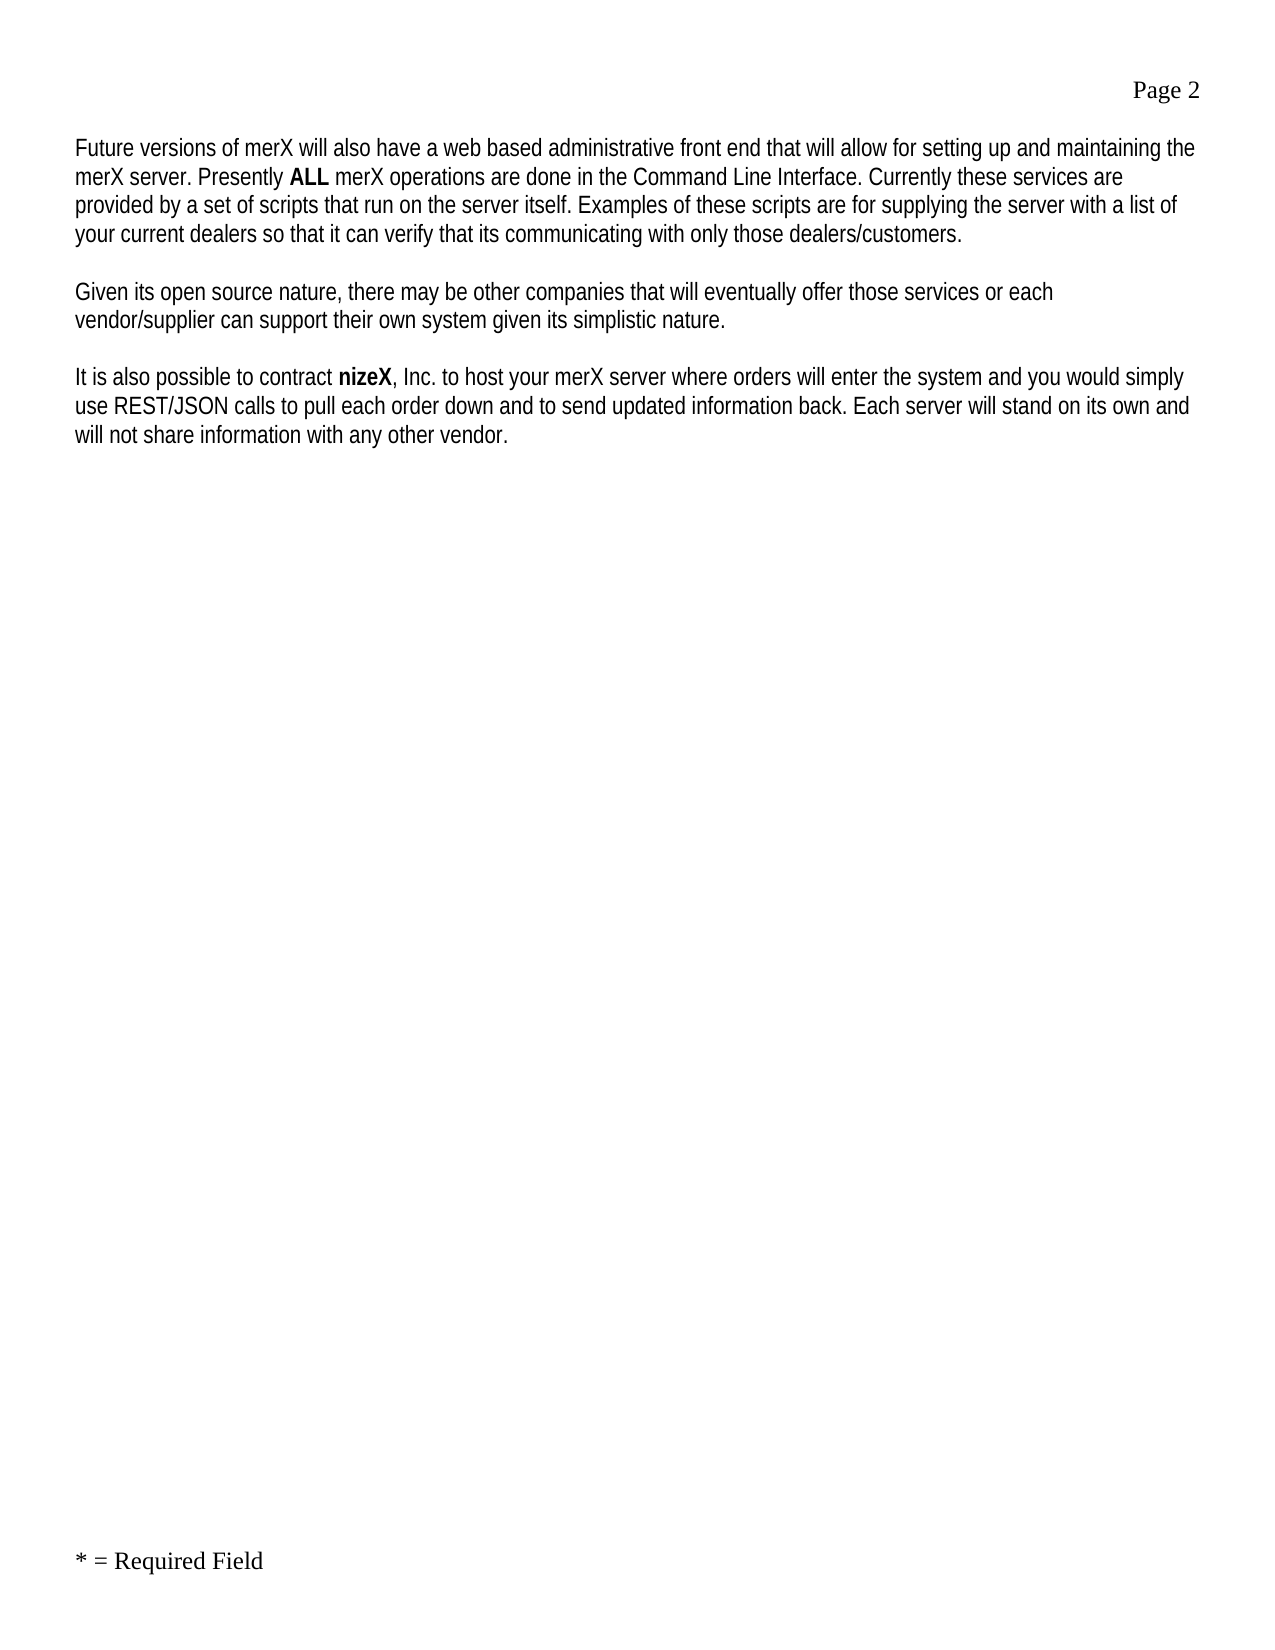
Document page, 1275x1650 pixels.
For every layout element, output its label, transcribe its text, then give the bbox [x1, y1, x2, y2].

text Future versions of merX will also have a web based administrative front end that will allow for setting up and maintaining the merX server. Presently ALL merX operations are done in the Command Line Interface. Currently these services are provided by a set of scripts that run on the server itself. Examples of these scripts are for supplying the server with a list of your current dealers so that it can verify that its communicating with only those dealers/customers. [75, 133, 1200, 248]
text Given its open source nature, there may be other companies that will eventually offer those services or each vendor/supplier can support their own system given its simplistic nature. [75, 276, 1200, 334]
text It is also possible to contract nizeX, Inc. to host your merX server where orders will enter the system and you would simply use REST/JSON calls to pull each order down and to send updated information back. Each server will stand on its own and will not share information with any other vendor. [75, 362, 1200, 448]
